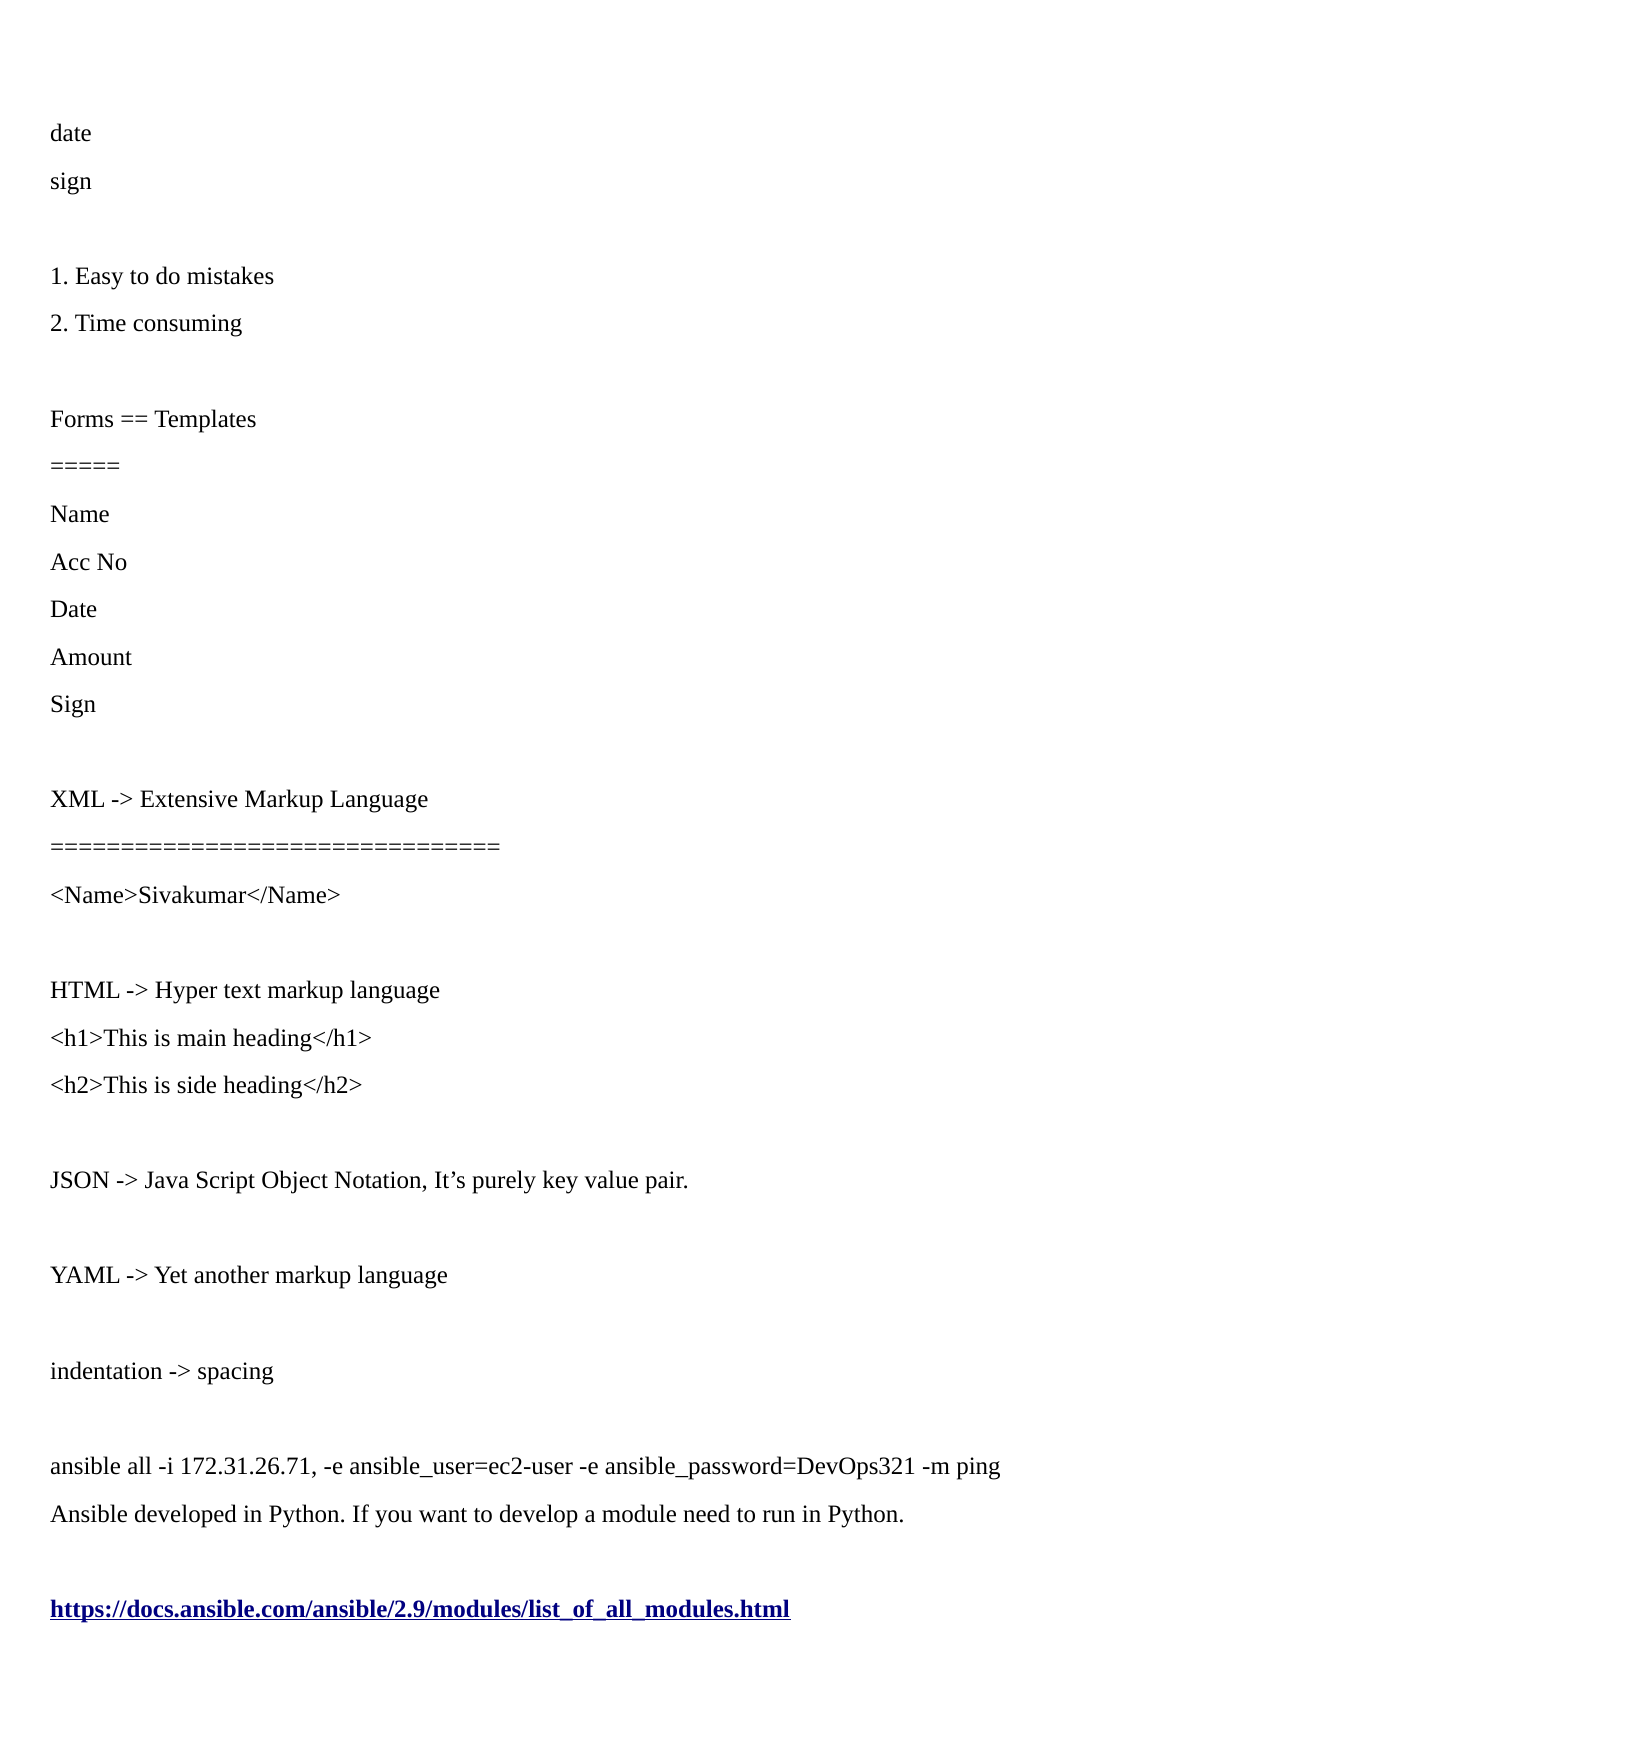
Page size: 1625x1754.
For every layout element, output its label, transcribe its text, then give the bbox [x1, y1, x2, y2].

text HTML -> Hyper text markup language [50, 975, 1562, 1004]
text Ansible developed in Python. If you want to develop a module need to run in Python. [50, 1499, 1562, 1527]
text Sign [50, 689, 1562, 718]
text 1. Easy to do mistakes [50, 261, 1562, 290]
text YAML -> Yet another markup language [50, 1261, 1562, 1289]
text Forms == Templates [50, 404, 1562, 432]
text ansible all -i 172.31.26.71, -e ansible_user=ec2-user -e ansible_password=DevOps321 -m ping [50, 1451, 1562, 1480]
text date [50, 118, 1562, 147]
text <h2>This is side heading</h2> [50, 1070, 1562, 1099]
text JSON -> Java Script Object Notation, It’s purely key value pair. [50, 1165, 1562, 1194]
text Name [50, 499, 1562, 528]
text sign [50, 166, 1562, 194]
text ===== [50, 451, 1562, 480]
text Acc No [50, 547, 1562, 575]
text ================================ [50, 832, 1562, 861]
text https://docs.ansible.com/ansible/2.9/modules/list_of_all_modules.html [50, 1594, 1562, 1623]
text XML -> Extensive Markup Language [50, 784, 1562, 813]
text Amount [50, 642, 1562, 671]
text Date [50, 594, 1562, 623]
text indentation -> spacing [50, 1356, 1562, 1384]
text <Name>Sivakumar</Name> [50, 880, 1562, 908]
text <h1>This is main heading</h1> [50, 1023, 1562, 1051]
text 2. Time consuming [50, 308, 1562, 337]
